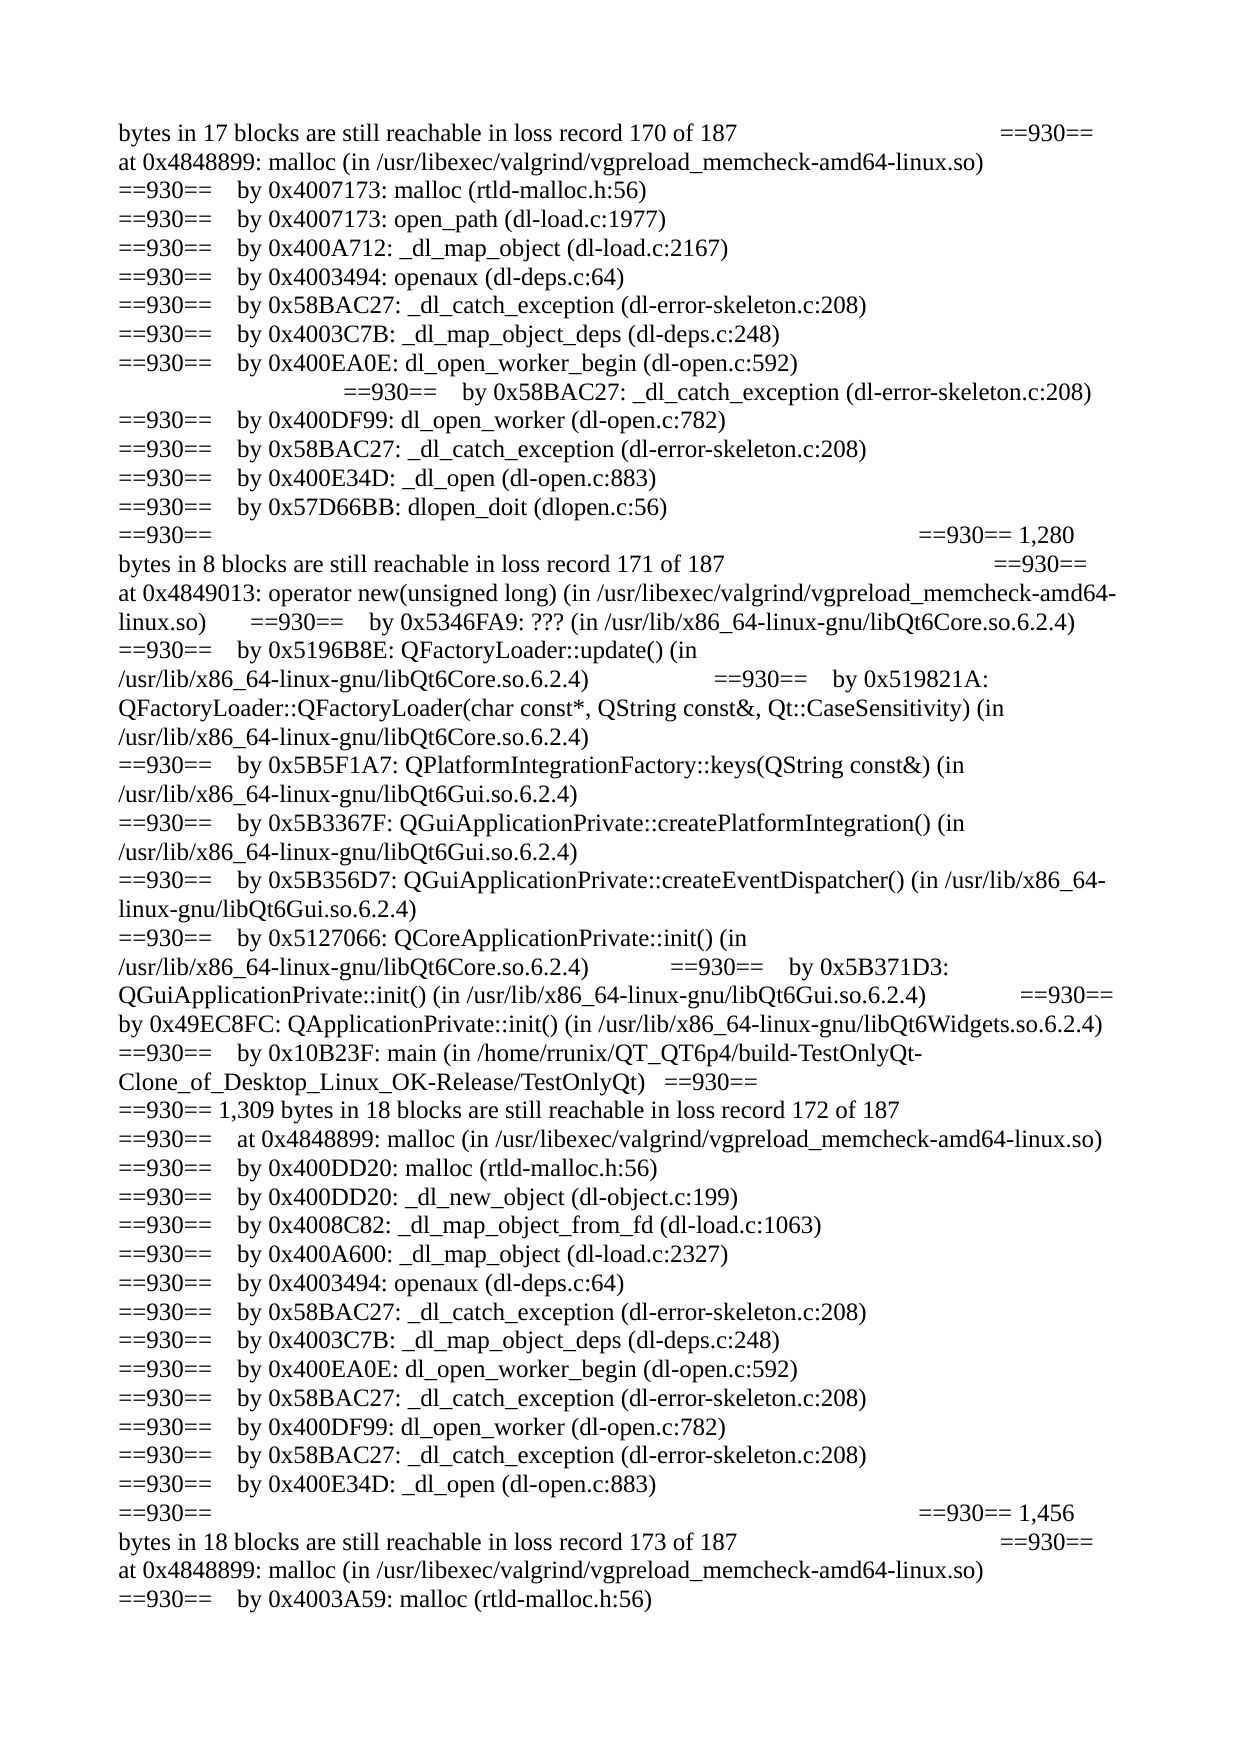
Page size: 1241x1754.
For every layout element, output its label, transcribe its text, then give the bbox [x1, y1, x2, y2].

text ==930== by 0x58BAC27: _dl_catch_exception (dl-error-skeleton.c:208) ==930== by 0x400DF99: dl_open_worker (dl-open.c:782) ==930== by 0x58BAC27: _dl_catch_exception (dl-error-skeleton.c:208) ==930== by 0x400E34D: _dl_open (dl-open.c:883) ==930== by 0x57D66BB: dlopen_doit (dlopen.c:56) ==930== ==930== 1,280 bytes in 8 blocks are still reachable in loss record 171 of 187 ==930== at 0x4849013: operator new(unsigned long) (in /usr/libexec/valgrind/vgpreload_memcheck-amd64-linux.so) ==930== by 0x5346FA9: ??? (in /usr/lib/x86_64-linux-gnu/libQt6Core.so.6.2.4) ==930== by 0x5196B8E: QFactoryLoader::update() (in /usr/lib/x86_64-linux-gnu/libQt6Core.so.6.2.4) ==930== by 0x519821A: QFactoryLoader::QFactoryLoader(char const*, QString const&, Qt::CaseSensitivity) (in /usr/lib/x86_64-linux-gnu/libQt6Core.so.6.2.4) ==930== by 0x5B5F1A7: QPlatformIntegrationFactory::keys(QString const&) (in /usr/lib/x86_64-linux-gnu/libQt6Gui.so.6.2.4) ==930== by 0x5B3367F: QGuiApplicationPrivate::createPlatformIntegration() (in /usr/lib/x86_64-linux-gnu/libQt6Gui.so.6.2.4) ==930== by 0x5B356D7: QGuiApplicationPrivate::createEventDispatcher() (in /usr/lib/x86_64-linux-gnu/libQt6Gui.so.6.2.4) ==930== by 0x5127066: QCoreApplicationPrivate::init() (in /usr/lib/x86_64-linux-gnu/libQt6Core.so.6.2.4) ==930== by 0x5B371D3: QGuiApplicationPrivate::init() (in /usr/lib/x86_64-linux-gnu/libQt6Gui.so.6.2.4) ==930== by 0x49EC8FC: QApplicationPrivate::init() (in /usr/lib/x86_64-linux-gnu/libQt6Widgets.so.6.2.4) ==930== by 0x10B23F: main (in /home/rrunix/QT_QT6p4/build-TestOnlyQt-Clone_of_Desktop_Linux_OK-Release/TestOnlyQt) ==930== ==930== 1,309 bytes in 18 blocks are still reachable in loss record 172 of 187 ==930== at 0x4848899: malloc (in /usr/libexec/valgrind/vgpreload_memcheck-amd64-linux.so) ==930== by 0x400DD20: malloc (rtld-malloc.h:56) ==930== by 0x400DD20: _dl_new_object (dl-object.c:199) ==930== by 0x4008C82: _dl_map_object_from_fd (dl-load.c:1063) ==930== by 0x400A600: _dl_map_object (dl-load.c:2327) ==930== by 0x4003494: openaux (dl-deps.c:64) ==930== by 0x58BAC27: _dl_catch_exception (dl-error-skeleton.c:208) ==930== by 0x4003C7B: _dl_map_object_deps (dl-deps.c:248) ==930== by 0x400EA0E: dl_open_worker_begin (dl-open.c:592) ==930== by 0x58BAC27: _dl_catch_exception (dl-error-skeleton.c:208) ==930== by 0x400DF99: dl_open_worker (dl-open.c:782) ==930== by 0x58BAC27: _dl_catch_exception (dl-error-skeleton.c:208) ==930== by 0x400E34D: _dl_open (dl-open.c:883) ==930== ==930== 1,456 bytes in 18 blocks are still reachable in loss record 173 of 187 ==930== at 0x4848899: malloc (in /usr/libexec/valgrind/vgpreload_memcheck-amd64-linux.so) ==930== by 0x4003A59: malloc (rtld-malloc.h:56) [118, 377, 1122, 1613]
text bytes in 17 blocks are still reachable in loss record 170 of 187 ==930== at 0x4848899: malloc (in /usr/libexec/valgrind/vgpreload_memcheck-amd64-linux.so) ==930== by 0x4007173: malloc (rtld-malloc.h:56) ==930== by 0x4007173: open_path (dl-load.c:1977) ==930== by 0x400A712: _dl_map_object (dl-load.c:2167) ==930== by 0x4003494: openaux (dl-deps.c:64) ==930== by 0x58BAC27: _dl_catch_exception (dl-error-skeleton.c:208) ==930== by 0x4003C7B: _dl_map_object_deps (dl-deps.c:248) ==930== by 0x400EA0E: dl_open_worker_begin (dl-open.c:592) [118, 118, 1122, 377]
